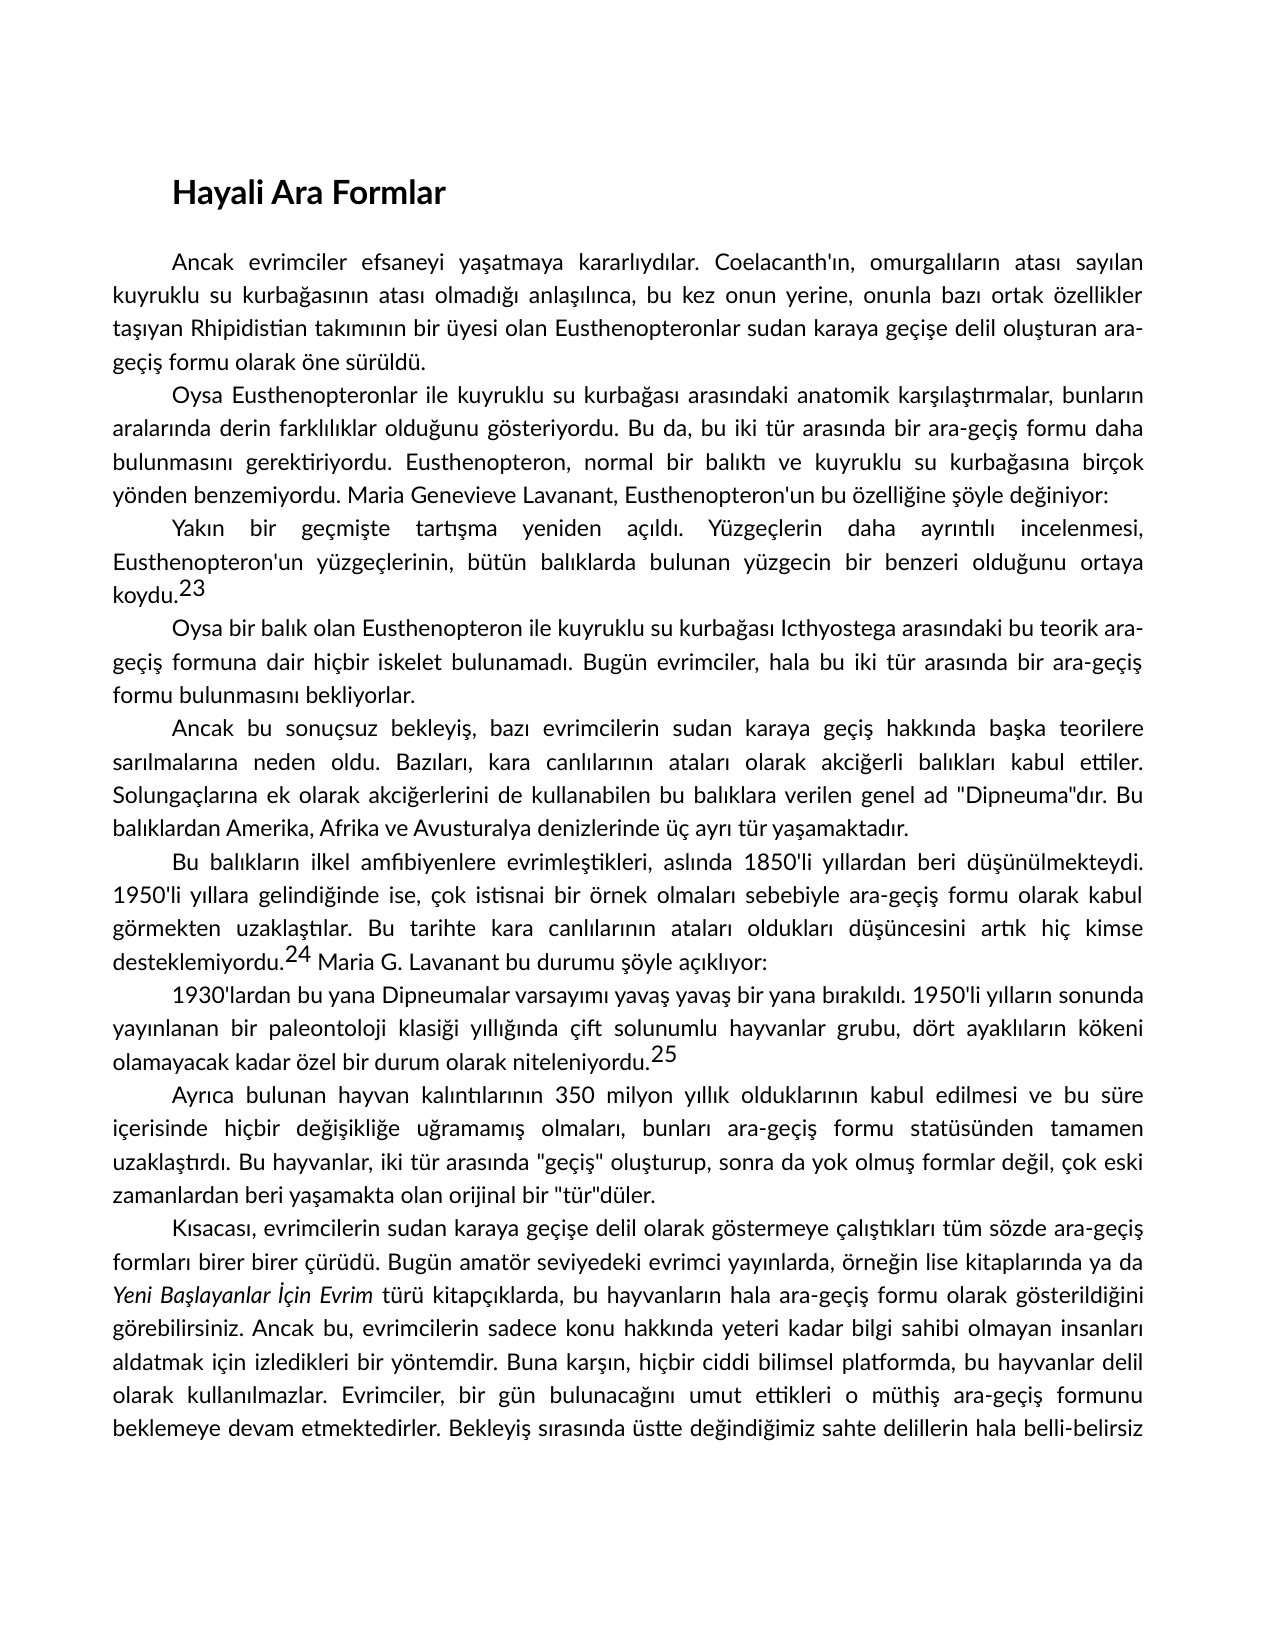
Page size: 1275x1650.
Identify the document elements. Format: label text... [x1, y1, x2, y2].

text Yakın bir geçmişte tartışma yeniden açıldı. Yüzgeçlerin daha ayrıntılı incelenmesi, Eusthenopteron'un yüzgeçlerinin, bütün balıklarda bulunan yüzgecin bir benzeri olduğunu ortaya koydu.23 [112, 510, 1145, 610]
text Oysa bir balık olan Eusthenopteron ile kuyruklu su kurbağası Icthyostega arasındaki bu teorik ara-geçiş formuna dair hiçbir iskelet bulunamadı. Bugün evrimciler, hala bu iki tür arasında bir ara-geçiş formu bulunmasını bekliyorlar. [112, 610, 1145, 710]
text Kısacası, evrimcilerin sudan karaya geçişe delil olarak göstermeye çalıştıkları tüm sözde ara-geçiş formları birer birer çürüdü. Bugün amatör seviyedeki evrimci yayınlarda, örneğin lise kitaplarında ya da Yeni Başlayanlar İçin Evrim türü kitapçıklarda, bu hayvanların hala ara-geçiş formu olarak gösterildiğini görebilirsiniz. Ancak bu, evrimcilerin sadece konu hakkında yeteri kadar bilgi sahibi olmayan insanları aldatmak için izledikleri bir yöntemdir. Buna karşın, hiçbir ciddi bilimsel platformda, bu hayvanlar delil olarak kullanılmazlar. Evrimciler, bir gün bulunacağını umut ettikleri o müthiş ara-geçiş formunu beklemeye devam etmektedirler. Bekleyiş sırasında üstte değindiğimiz sahte delillerin hala belli-belirsiz [112, 1210, 1145, 1443]
text 1930'lardan bu yana Dipneumalar varsayımı yavaş yavaş bir yana bırakıldı. 1950'li yılların sonunda yayınlanan bir paleontoloji klasiği yıllığında çift solunumlu hayvanlar grubu, dört ayaklıların kökeni olamayacak kadar özel bir durum olarak niteleniyordu.25 [112, 977, 1145, 1077]
text Hayali Ara Formlar [112, 181, 1145, 210]
text Oysa Eusthenopteronlar ile kuyruklu su kurbağası arasındaki anatomik karşılaştırmalar, bunların aralarında derin farklılıklar olduğunu gösteriyordu. Bu da, bu iki tür arasında bir ara-geçiş formu daha bulunmasını gerektiriyordu. Eusthenopteron, normal bir balıktı ve kuyruklu su kurbağasına birçok yönden benzemiyordu. Maria Genevieve Lavanant, Eusthenopteron'un bu özelliğine şöyle değiniyor: [112, 377, 1145, 510]
text Ayrıca bulunan hayvan kalıntılarının 350 milyon yıllık olduklarının kabul edilmesi ve bu süre içerisinde hiçbir değişikliğe uğramamış olmaları, bunları ara-geçiş formu statüsünden tamamen uzaklaştırdı. Bu hayvanlar, iki tür arasında "geçiş" oluşturup, sonra da yok olmuş formlar değil, çok eski zamanlardan beri yaşamakta olan orijinal bir "tür"düler. [112, 1077, 1145, 1210]
text Ancak evrimciler efsaneyi yaşatmaya kararlıydılar. Coelacanth'ın, omurgalıların atası sayılan kuyruklu su kurbağasının atası olmadığı anlaşılınca, bu kez onun yerine, onunla bazı ortak özellikler taşıyan Rhipidistian takımının bir üyesi olan Eusthenopteronlar sudan karaya geçişe delil oluşturan ara-geçiş formu olarak öne sürüldü. [112, 243, 1145, 377]
text Ancak bu sonuçsuz bekleyiş, bazı evrimcilerin sudan karaya geçiş hakkında başka teorilere sarılmalarına neden oldu. Bazıları, kara canlılarının ataları olarak akciğerli balıkları kabul ettiler. Solungaçlarına ek olarak akciğerlerini de kullanabilen bu balıklara verilen genel ad "Dipneuma"dır. Bu balıklardan Amerika, Afrika ve Avusturalya denizlerinde üç ayrı tür yaşamaktadır. [112, 710, 1145, 843]
text Bu balıkların ilkel amfibiyenlere evrimleştikleri, aslında 1850'li yıllardan beri düşünülmekteydi. 1950'li yıllara gelindiğinde ise, çok istisnai bir örnek olmaları sebebiyle ara-geçiş formu olarak kabul görmekten uzaklaştılar. Bu tarihte kara canlılarının ataları oldukları düşüncesini artık hiç kimse desteklemiyordu.24 Maria G. Lavanant bu durumu şöyle açıklıyor: [112, 843, 1145, 977]
